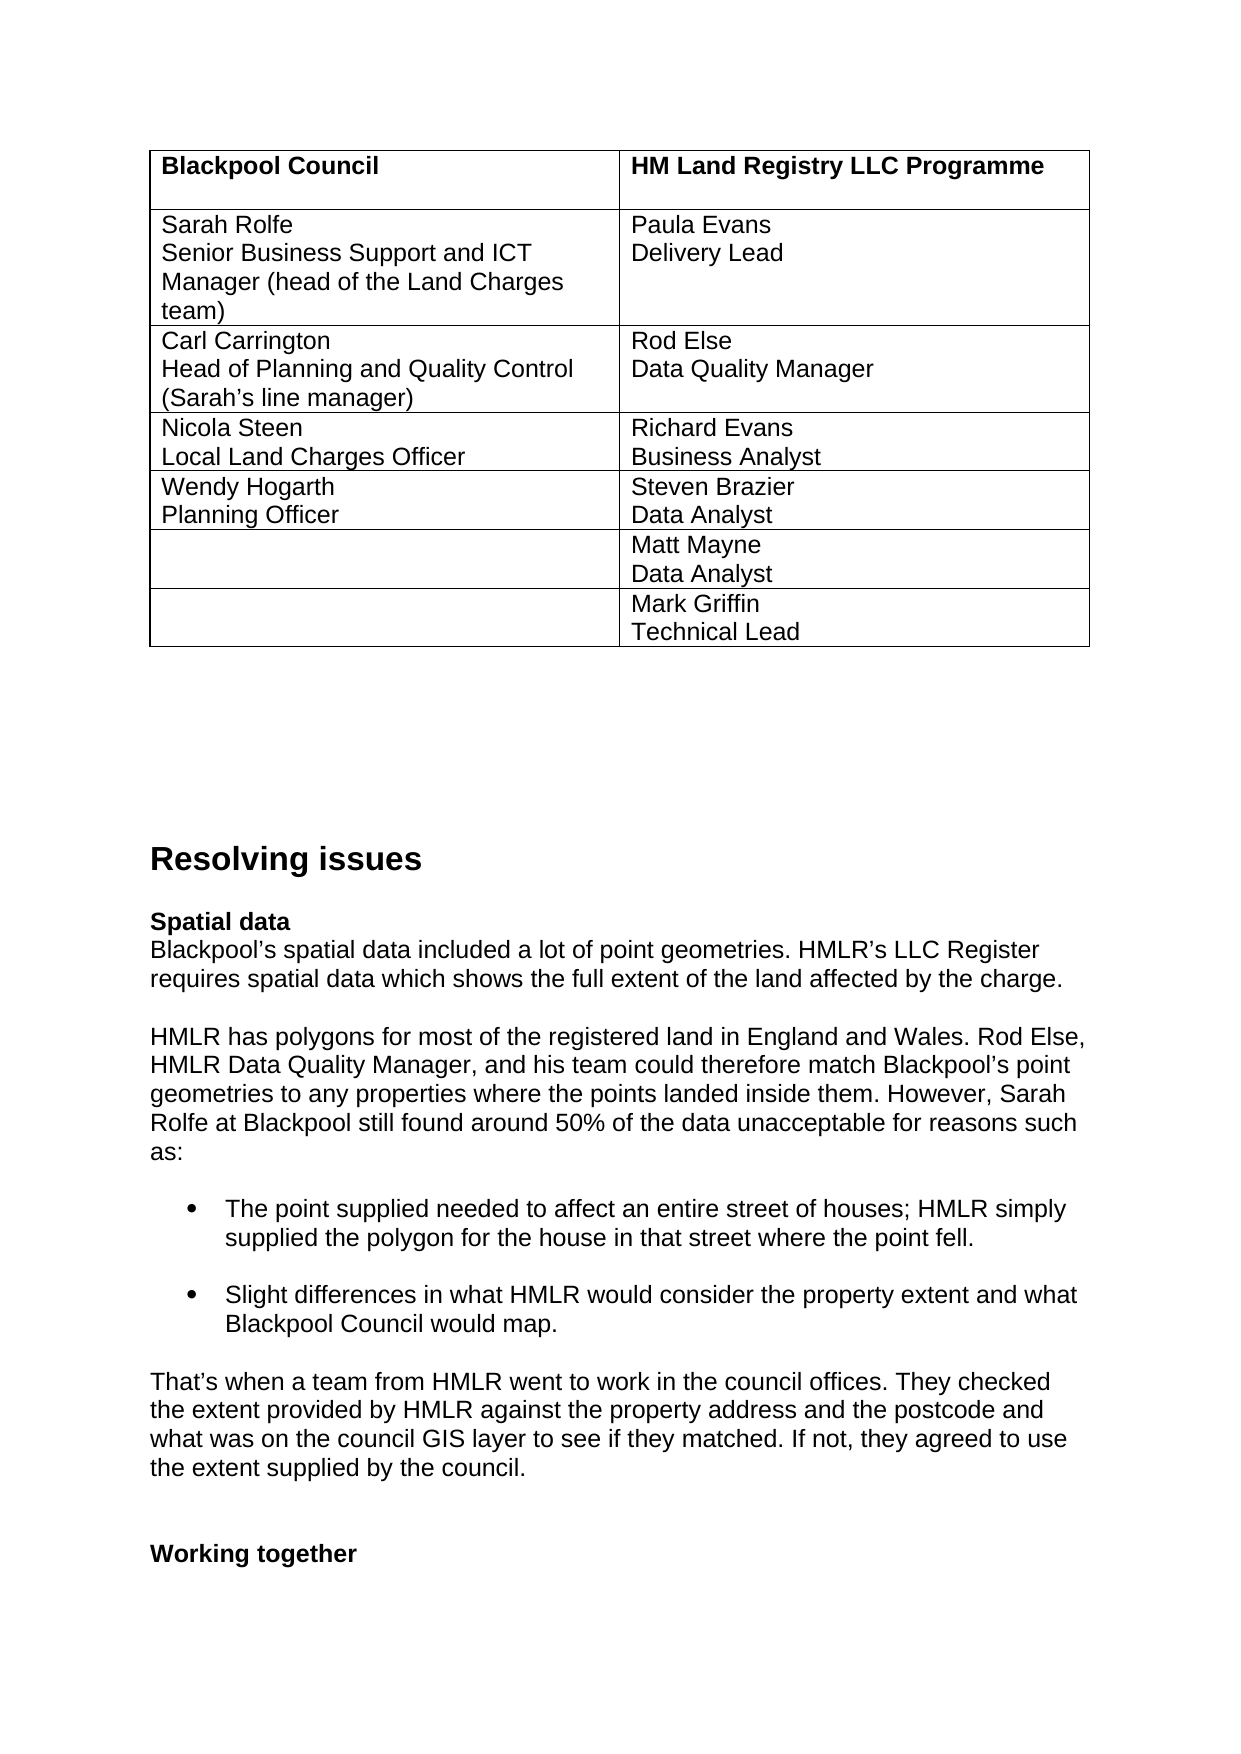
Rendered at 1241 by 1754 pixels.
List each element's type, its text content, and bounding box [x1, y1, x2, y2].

text Resolving issues [150, 839, 1090, 878]
table_cell Nicola Steen Local Land Charges Officer [151, 413, 619, 470]
text That’s when a team from HMLR went to work in the council offices. They checked the extent provided by HMLR against the property address and the postcode and what was on the council GIS layer to see if they matched. If not, they agreed to use the extent supplied by the council. [150, 1367, 1090, 1482]
table_header Blackpool Council [151, 151, 619, 208]
table_cell Wendy Hogarth Planning Officer [151, 471, 619, 529]
table_cell [151, 589, 619, 646]
table_cell Steven Brazier Data Analyst [620, 471, 1089, 529]
table_header HM Land Registry LLC Programme [620, 151, 1089, 208]
table_cell Sarah Rolfe Senior Business Support and ICT Manager (head of the Land Charges team) [151, 210, 619, 324]
table_cell Paula Evans Delivery Lead [620, 210, 1089, 324]
text Spatial data [150, 906, 1090, 935]
table_cell [151, 530, 619, 587]
text Working together [150, 1539, 1090, 1568]
table_cell Carl Carrington Head of Planning and Quality Control (Sarah’s line manager) [151, 326, 619, 412]
list The point supplied needed to affect an entire street of houses; HMLR simply supplied the polygon for the house in that street where the point fell. [187, 1194, 1090, 1252]
table_cell Rod Else Data Quality Manager [620, 326, 1089, 412]
table_cell Matt Mayne Data Analyst [620, 530, 1089, 587]
table_cell Richard Evans Business Analyst [620, 413, 1089, 470]
text HMLR has polygons for most of the registered land in England and Wales. Rod Else, HMLR Data Quality Manager, and his team could therefore match Blackpool’s point geometries to any properties where the points landed inside them. However, Sarah Rolfe at Blackpool still found around 50% of the data unacceptable for reasons such as: [150, 1021, 1090, 1165]
text Blackpool’s spatial data included a lot of point geometries. HMLR’s LLC Register requires spatial data which shows the full extent of the land affected by the charge. [150, 935, 1090, 993]
list Slight differences in what HMLR would consider the property extent and what Blackpool Council would map. [187, 1280, 1090, 1338]
table_cell Mark Griffin Technical Lead [620, 589, 1089, 646]
